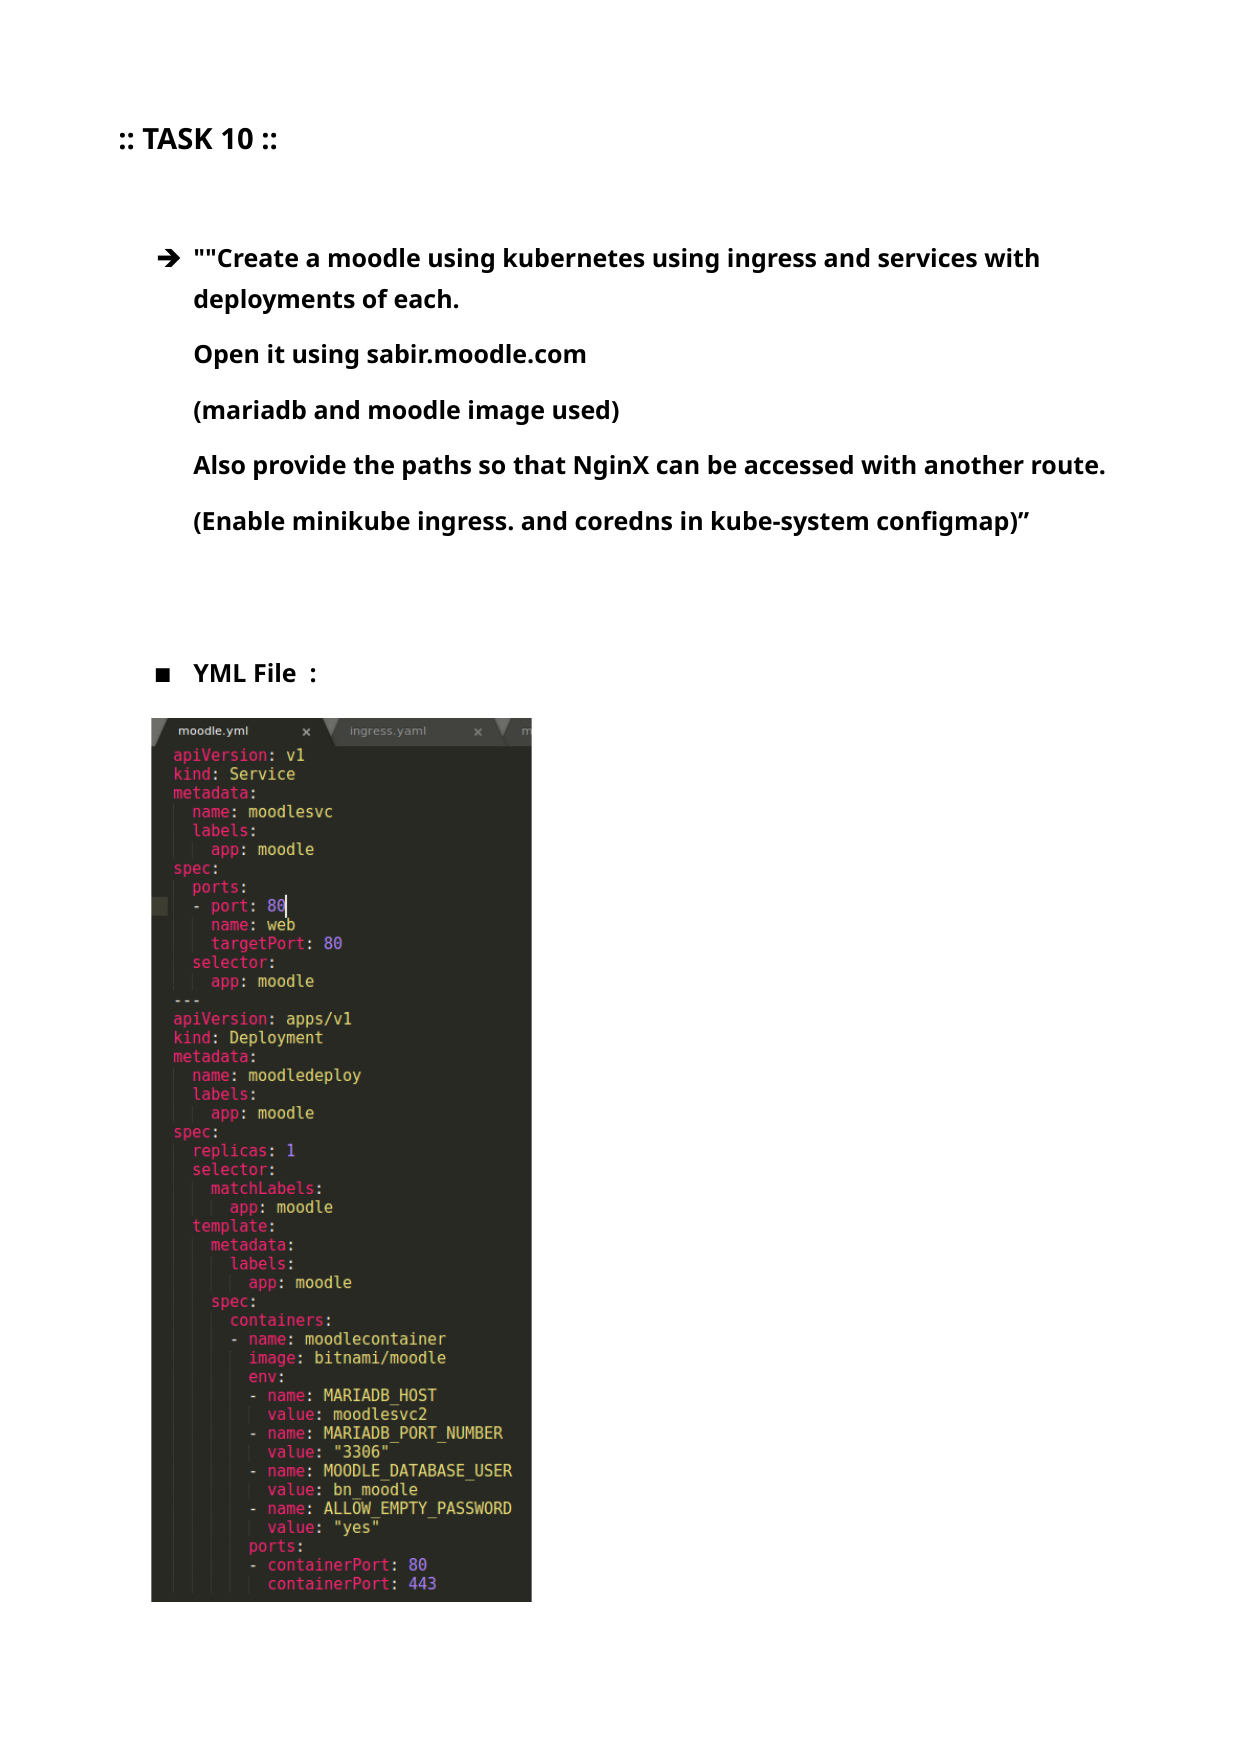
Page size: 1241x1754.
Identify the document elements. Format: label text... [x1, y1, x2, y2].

text :: TASK 10 :: [118, 118, 1122, 158]
list Open it using sabir.moodle.com [156, 337, 1122, 371]
list Also provide the paths so that NginX can be accessed with another route. [156, 448, 1122, 482]
list (Enable minikube ingress. and coredns in kube-system configmap)” [156, 503, 1122, 537]
picture [151, 718, 532, 1602]
list (mariadb and moodle image used) [156, 393, 1122, 427]
list YML File : [156, 656, 1122, 690]
list ""Create a moodle using kubernetes using ingress and services with deployments of each. [156, 241, 1122, 316]
